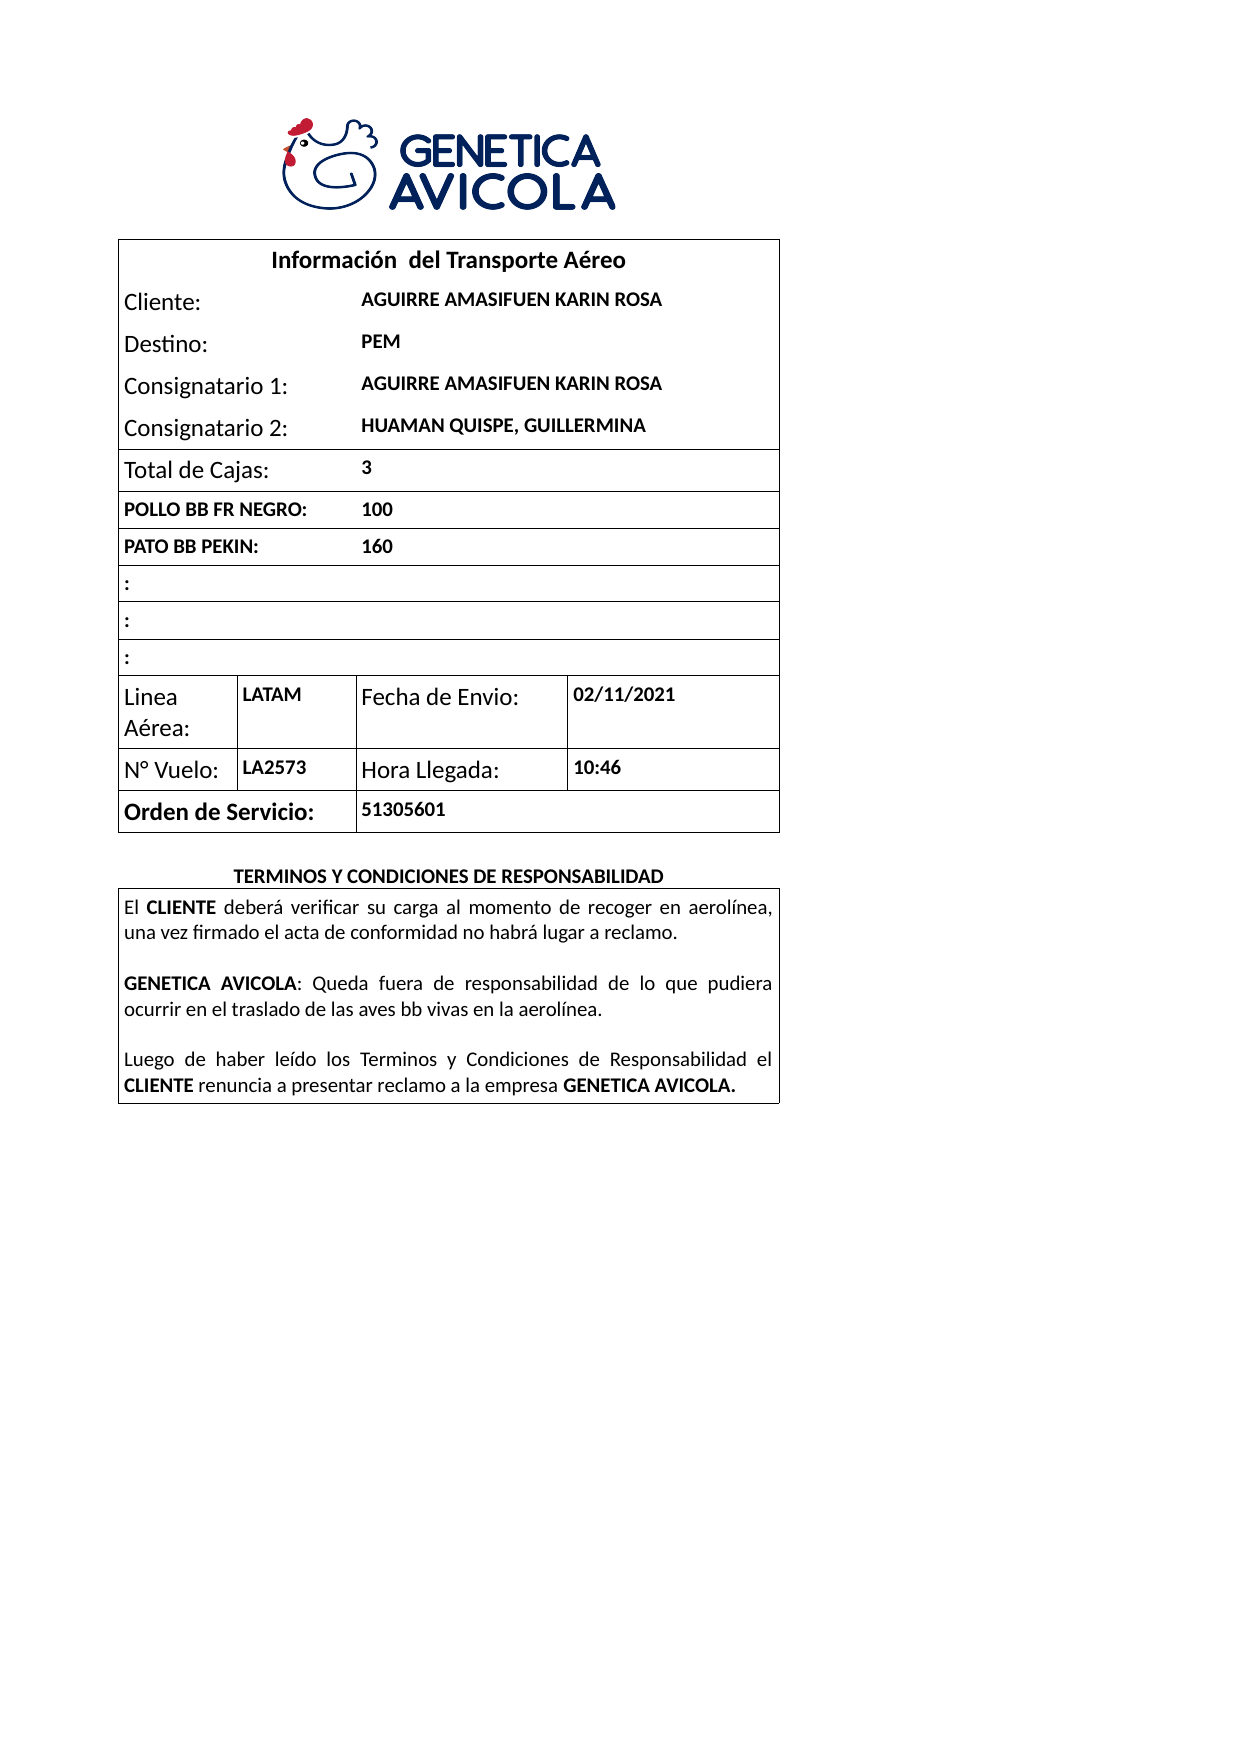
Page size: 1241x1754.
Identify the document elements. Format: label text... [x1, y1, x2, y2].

table_cell Total de Cajas: [119, 450, 356, 491]
table_cell Orden de Servicio: [119, 791, 356, 832]
table_cell : [119, 640, 356, 675]
table_cell AGUIRRE AMASIFUEN KARIN ROSA [356, 281, 779, 322]
table_cell 3 [356, 450, 779, 491]
table_cell 160 [356, 529, 779, 564]
table_cell 51305601 [357, 791, 779, 832]
table_cell PATO BB PEKIN: [119, 529, 356, 564]
table_cell Hora Llegada: [357, 749, 567, 790]
table_cell Consignatario 2: [119, 406, 356, 448]
picture [282, 118, 616, 210]
table_cell 02/11/2021 [568, 676, 779, 748]
table_cell 100 [356, 492, 779, 527]
table_cell [356, 602, 779, 638]
table_cell Destino: [119, 323, 356, 364]
table_cell Consignatario 1: [119, 365, 356, 406]
table_cell : [119, 566, 356, 601]
table_cell TERMINOS Y CONDICIONES DE RESPONSABILIDAD [118, 833, 779, 888]
table_cell [356, 640, 779, 675]
table_cell HUAMAN QUISPE, GUILLERMINA [356, 406, 779, 448]
table_cell Cliente: [119, 281, 356, 322]
table_cell LATAM [238, 676, 356, 748]
table_cell Linea Aérea: [119, 676, 237, 748]
table_cell El CLIENTE deberá verificar su carga al momento de recoger en aerolínea, una vez firmado el acta de conformidad no habrá lugar a reclamo. GENETICA AVICOLA: Queda fuera de responsabilidad de lo que pudiera ocurrir en el traslado de las aves bb vivas en la aerolínea. Luego de haber leído los Terminos y Condiciones de Responsabilidad el CLIENTE renuncia a presentar reclamo a la empresa GENETICA AVICOLA. [119, 889, 779, 1103]
table_cell Fecha de Envio: [357, 676, 567, 748]
table_cell PEM [356, 323, 779, 364]
table_cell 10:46 [568, 749, 779, 790]
table_header Información del Transporte Aéreo [119, 240, 779, 281]
table_cell AGUIRRE AMASIFUEN KARIN ROSA [356, 365, 779, 406]
table_cell POLLO BB FR NEGRO: [119, 492, 356, 527]
table_cell LA2573 [238, 749, 356, 790]
table_cell [356, 566, 779, 601]
table_cell N° Vuelo: [119, 749, 237, 790]
table_cell : [119, 602, 356, 638]
